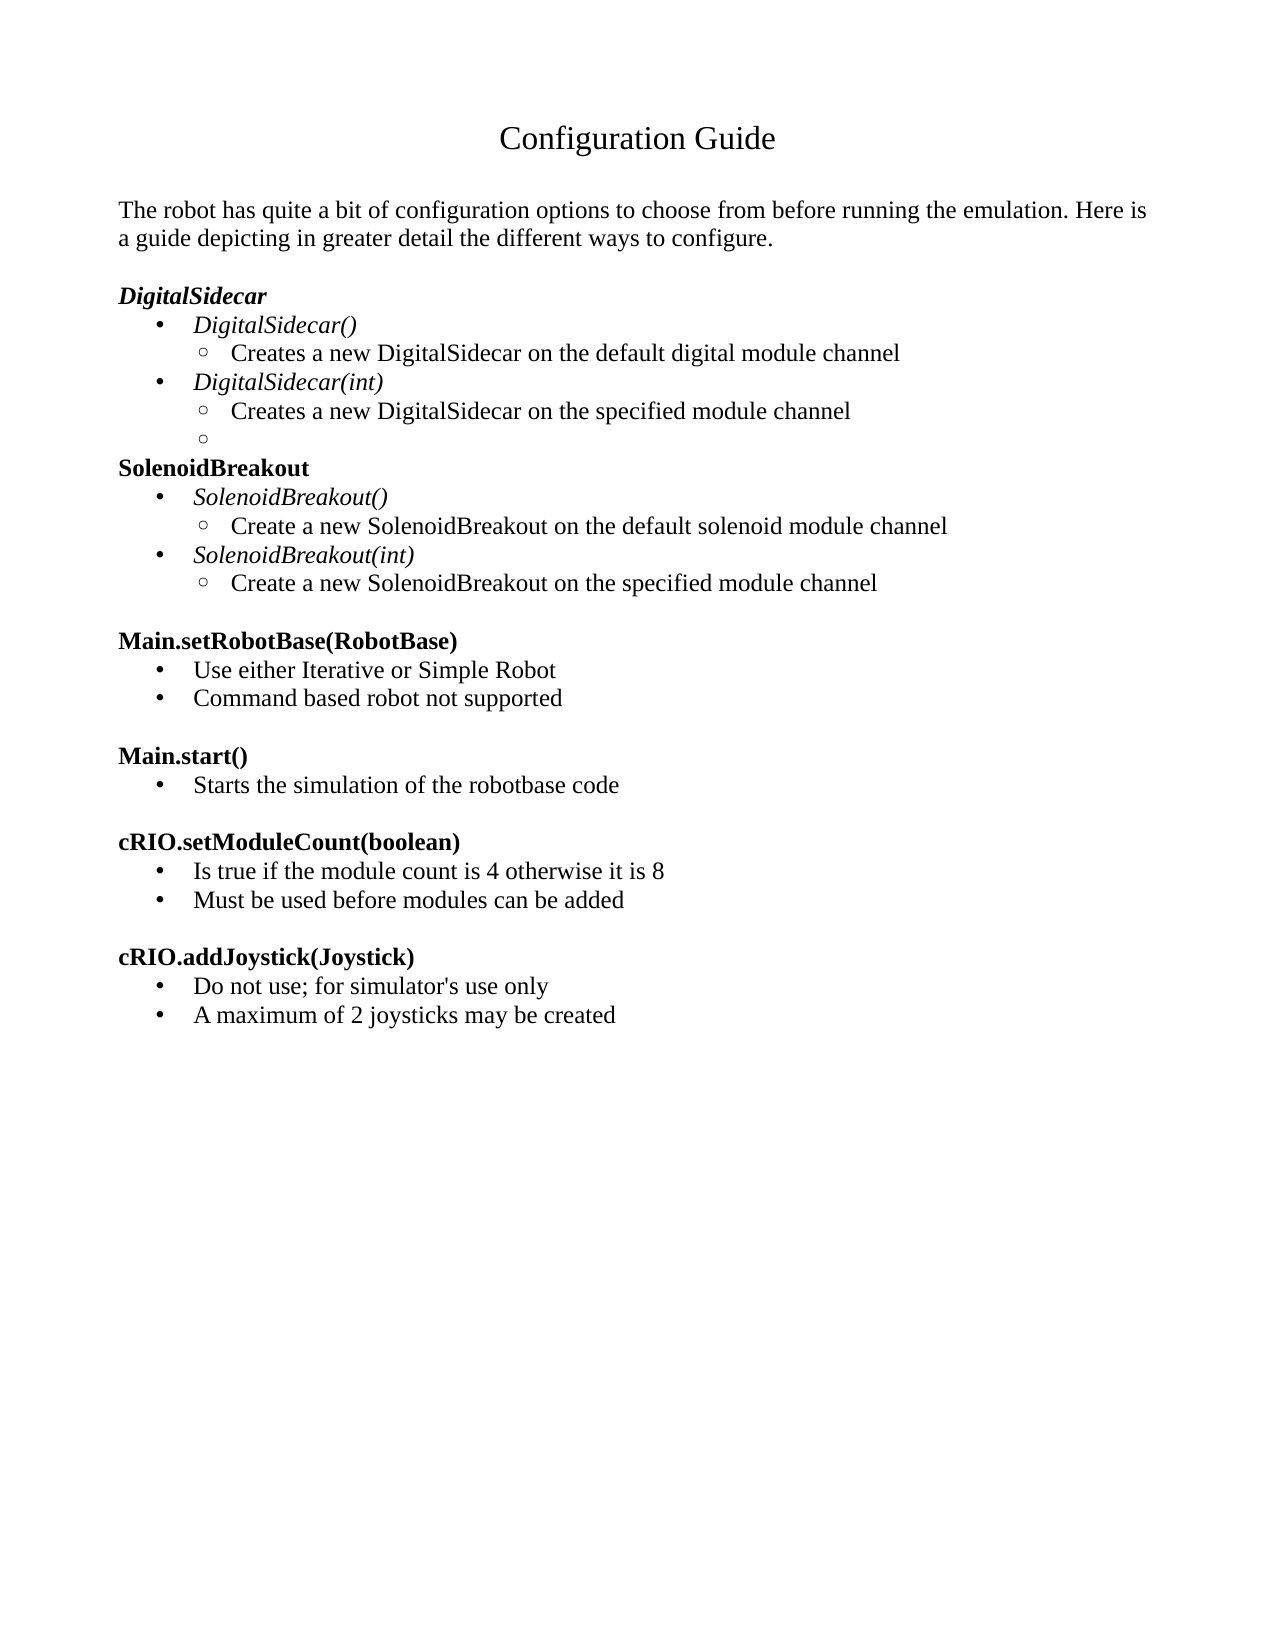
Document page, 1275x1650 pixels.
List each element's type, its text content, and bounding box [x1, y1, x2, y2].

list A maximum of 2 joysticks may be created [156, 1000, 1157, 1028]
list Starts the simulation of the robotbase code [156, 770, 1157, 798]
text Main.start() [118, 741, 1157, 770]
list Create a new SolenoidBreakout on the specified module channel [193, 568, 1157, 597]
list Is true if the module count is 4 otherwise it is 8 [156, 856, 1157, 885]
list SolenoidBreakout() [156, 482, 1157, 511]
list Do not use; for simulator's use only [156, 971, 1157, 1000]
text The robot has quite a bit of configuration options to choose from before running the emulation. Here is a guide depicting in greater detail the different ways to configure. [118, 195, 1157, 252]
text Configuration Guide [118, 118, 1157, 156]
list Create a new SolenoidBreakout on the default solenoid module channel [193, 511, 1157, 540]
list SolenoidBreakout(int) [156, 540, 1157, 568]
text SolenoidBreakout [118, 453, 1157, 482]
list DigitalSidecar() [156, 310, 1157, 338]
list Use either Iterative or Simple Robot [156, 655, 1157, 683]
text cRIO.setModuleCount(boolean) [118, 827, 1157, 856]
list Must be used before modules can be added [156, 885, 1157, 913]
text DigitalSidecar [118, 281, 1157, 310]
list Creates a new DigitalSidecar on the specified module channel [193, 396, 1157, 425]
list DigitalSidecar(int) [156, 367, 1157, 396]
list Creates a new DigitalSidecar on the default digital module channel [193, 338, 1157, 367]
text Main.setRobotBase(RobotBase) [118, 626, 1157, 655]
text cRIO.addJoystick(Joystick) [118, 942, 1157, 971]
list Command based robot not supported [156, 683, 1157, 712]
